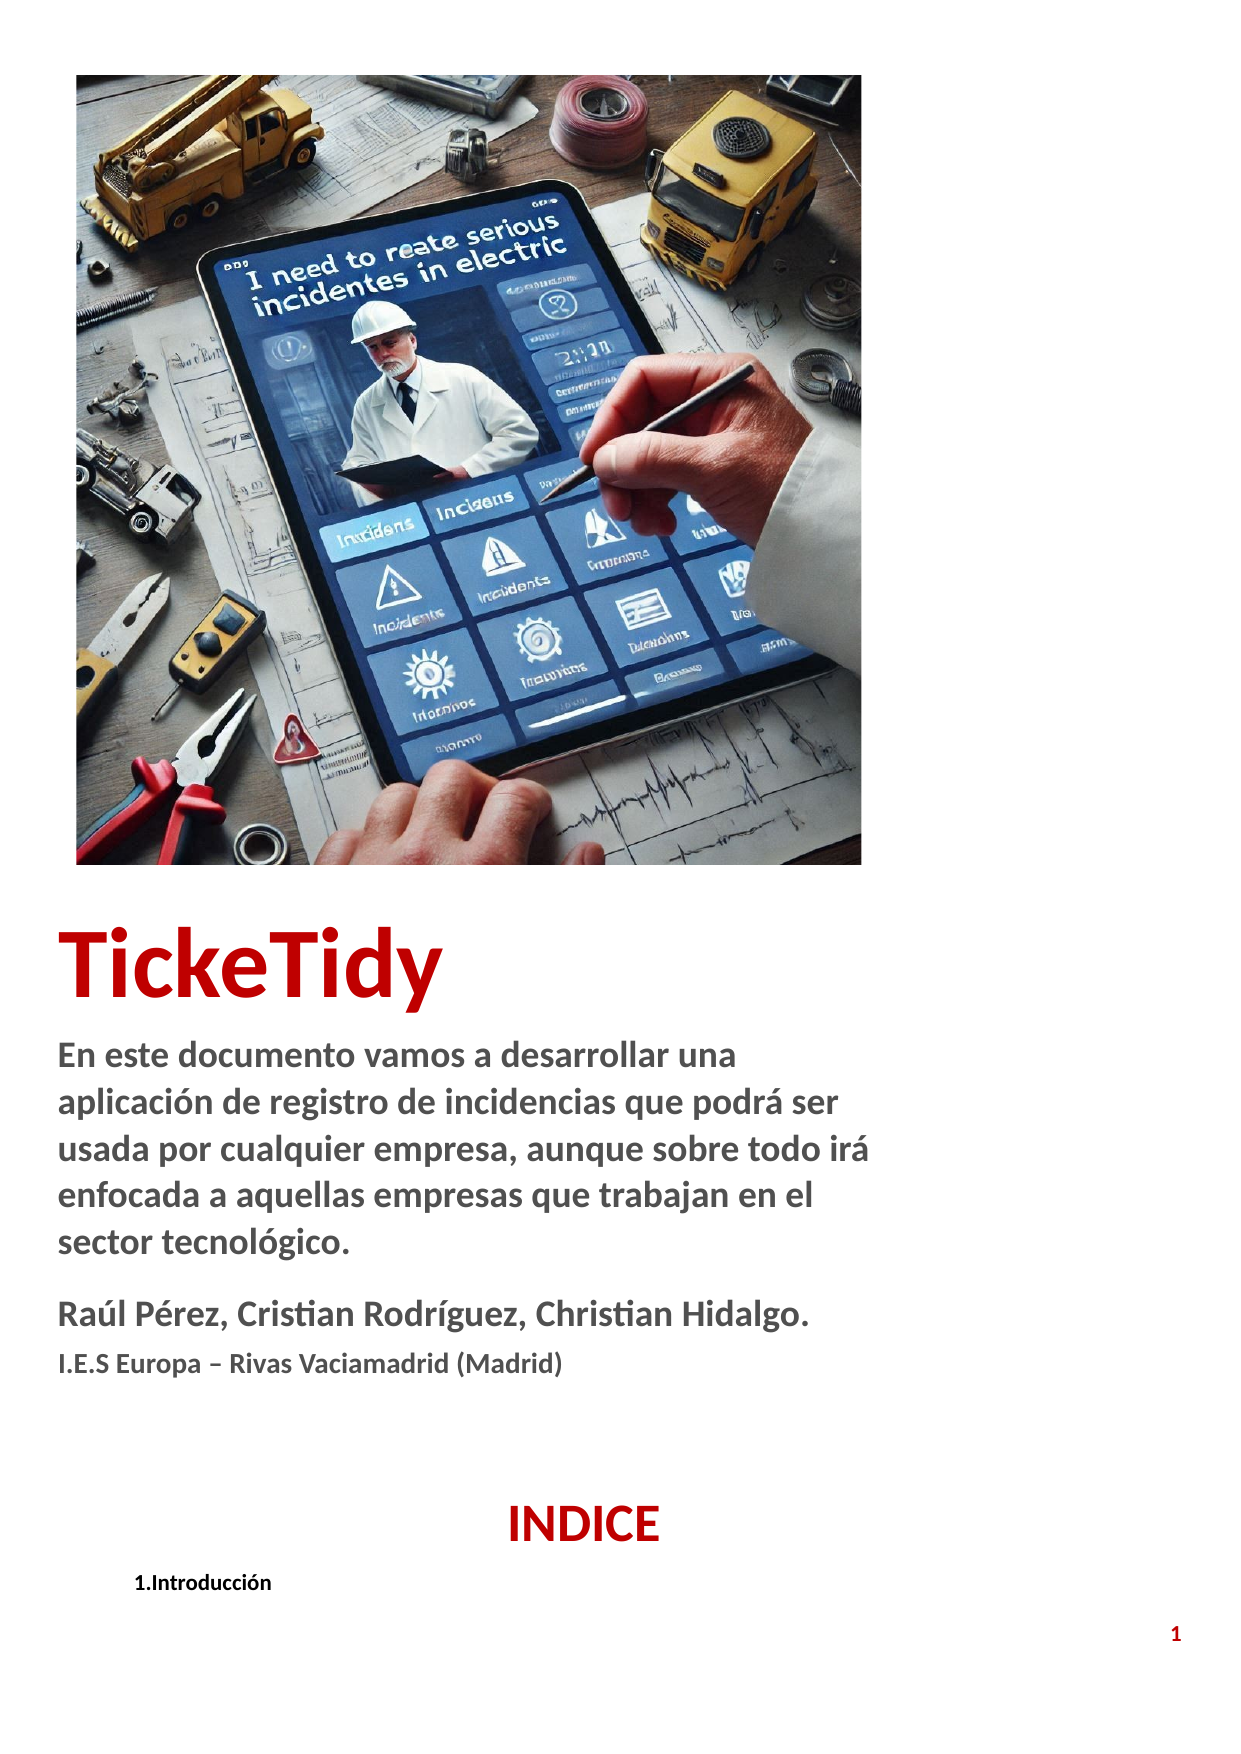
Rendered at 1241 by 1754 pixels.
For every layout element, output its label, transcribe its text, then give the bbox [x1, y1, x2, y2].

text 1.Introducción [134, 1568, 897, 1596]
text Raúl Pérez, Cristian Rodríguez, Christian Hidalgo. [57, 1289, 897, 1335]
text I.E.S Europa – Rivas Vaciamadrid (Madrid) [58, 1345, 897, 1381]
text INDICE [271, 1489, 897, 1555]
text En este documento vamos a desarrollar una aplicación de registro de incidencias que podrá ser usada por cualquier empresa, aunque sobre todo irá enfocada a aquellas empresas que trabajan en el sector tecnológico. [57, 1031, 897, 1264]
text TickeTidy [58, 901, 897, 1023]
